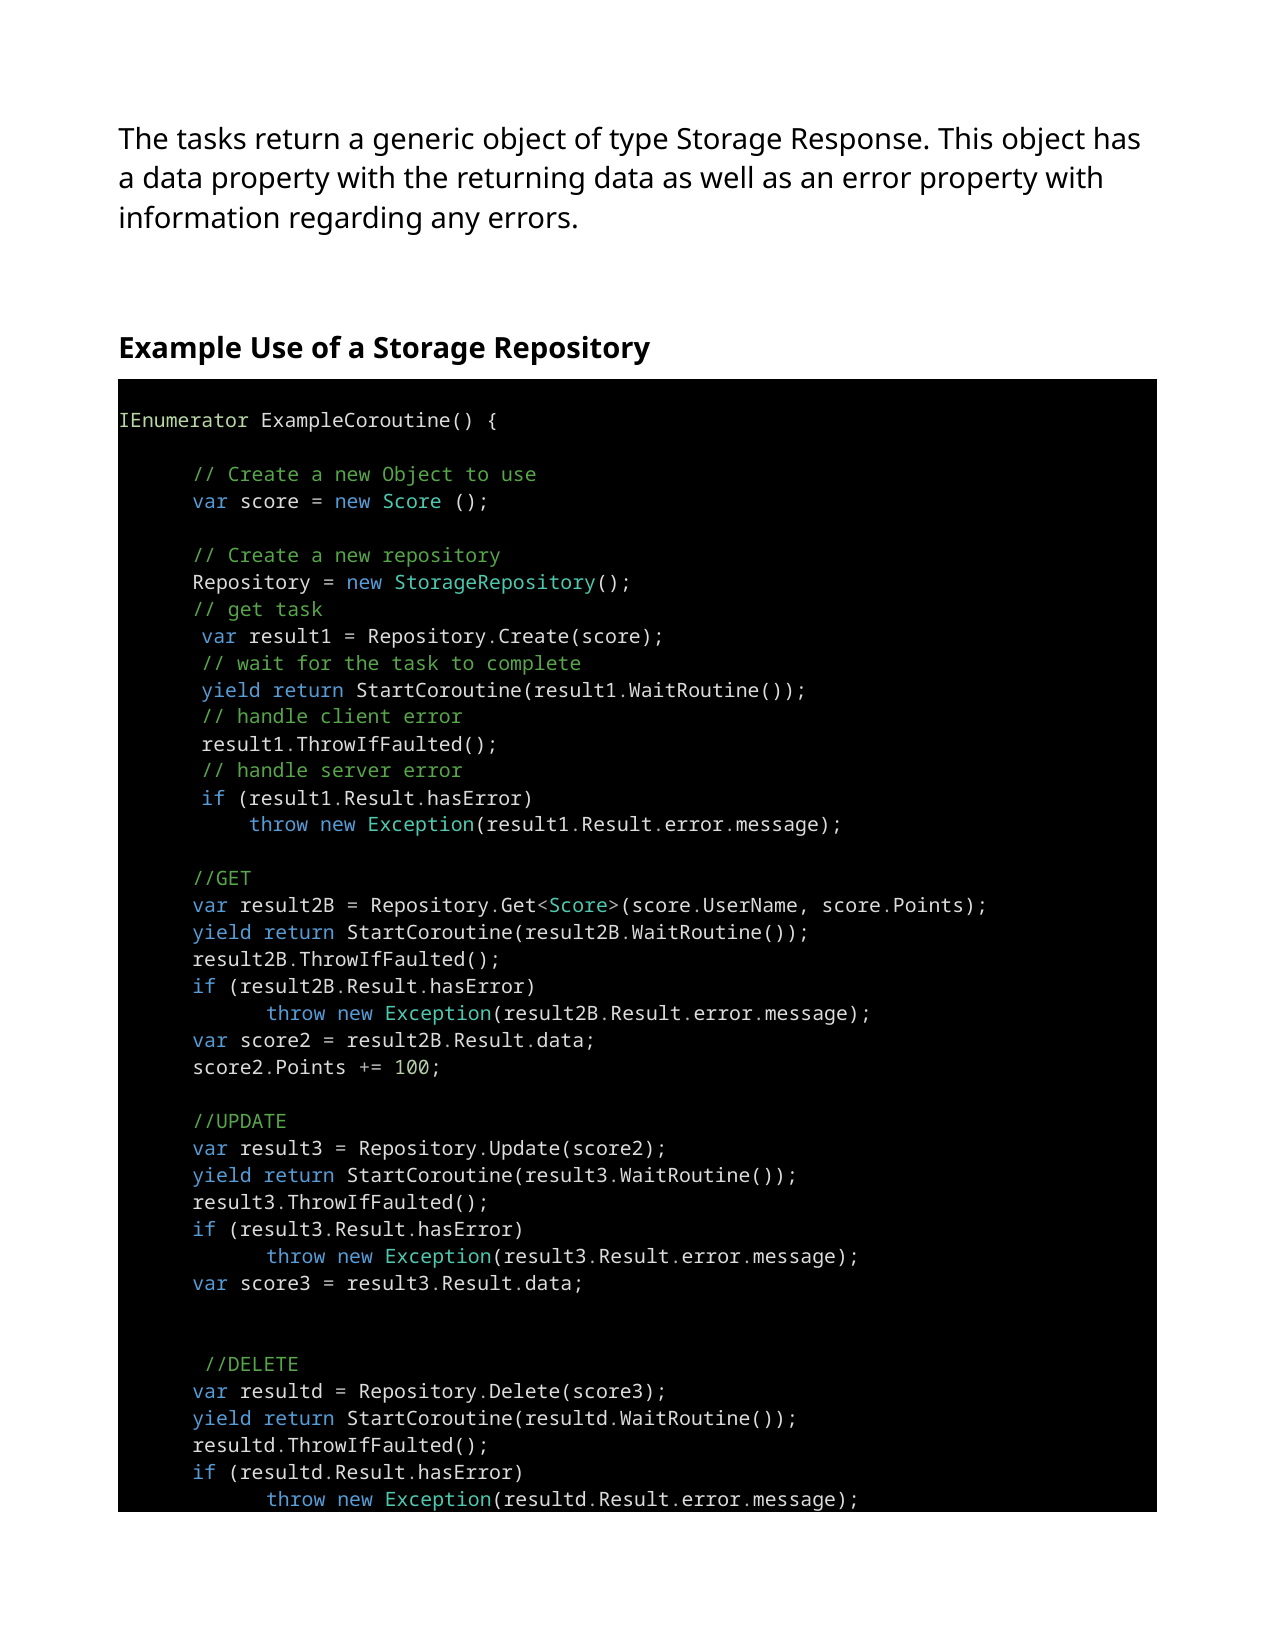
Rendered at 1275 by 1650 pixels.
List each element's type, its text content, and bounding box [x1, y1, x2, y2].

text var score2 = result2B.Result.data; [118, 1027, 1157, 1053]
text throw new Exception(result2B.Result.error.message); [118, 999, 1157, 1027]
text var result1 = Repository.Create(score); [118, 622, 1157, 649]
text throw new Exception(result3.Result.error.message); [118, 1242, 1157, 1269]
text result3.ThrowIfFaulted(); [118, 1188, 1157, 1215]
text // handle server error [118, 757, 1157, 784]
text var resultd = Repository.Delete(score3); [118, 1377, 1157, 1404]
text The tasks return a generic object of type Storage Response. This object has a data property with the returning data as well as an error property with information regarding any errors. [118, 118, 1157, 237]
text //UPDATE [118, 1107, 1157, 1134]
text // get task [118, 595, 1157, 622]
text //DELETE [118, 1350, 1157, 1377]
text yield return StartCoroutine(result2B.WaitRoutine()); [118, 919, 1157, 946]
text yield return StartCoroutine(resultd.WaitRoutine()); [118, 1404, 1157, 1431]
text var score3 = result3.Result.data; [118, 1269, 1157, 1296]
text var result2B = Repository.Get<Score>(score.UserName, score.Points); [118, 892, 1157, 919]
text // handle client error [118, 703, 1157, 730]
text if (resultd.Result.hasError) [118, 1458, 1157, 1485]
text yield return StartCoroutine(result1.WaitRoutine()); [118, 676, 1157, 703]
text result1.ThrowIfFaulted(); [118, 730, 1157, 757]
text score2.Points += 100; [118, 1053, 1157, 1081]
subtitle Example Use of a Storage Repository [118, 327, 1157, 367]
text var score = new Score (); [118, 487, 1157, 514]
text Repository = new StorageRepository(); [118, 568, 1157, 595]
text if (result3.Result.hasError) [118, 1215, 1157, 1242]
text if (result1.Result.hasError) [118, 784, 1157, 811]
text throw new Exception(resultd.Result.error.message); [118, 1485, 1157, 1512]
text var result3 = Repository.Update(score2); [118, 1134, 1157, 1161]
text //GET [118, 865, 1157, 892]
text if (result2B.Result.hasError) [118, 973, 1157, 999]
text throw new Exception(result1.Result.error.message); [118, 811, 1157, 838]
text resultd.ThrowIfFaulted(); [118, 1431, 1157, 1458]
text yield return StartCoroutine(result3.WaitRoutine()); [118, 1161, 1157, 1188]
text // Create a new repository [118, 541, 1157, 568]
text IEnumerator ExampleCoroutine() { [118, 406, 1157, 433]
text // wait for the task to complete [118, 649, 1157, 676]
text result2B.ThrowIfFaulted(); [118, 946, 1157, 973]
text // Create a new Object to use [118, 460, 1157, 487]
